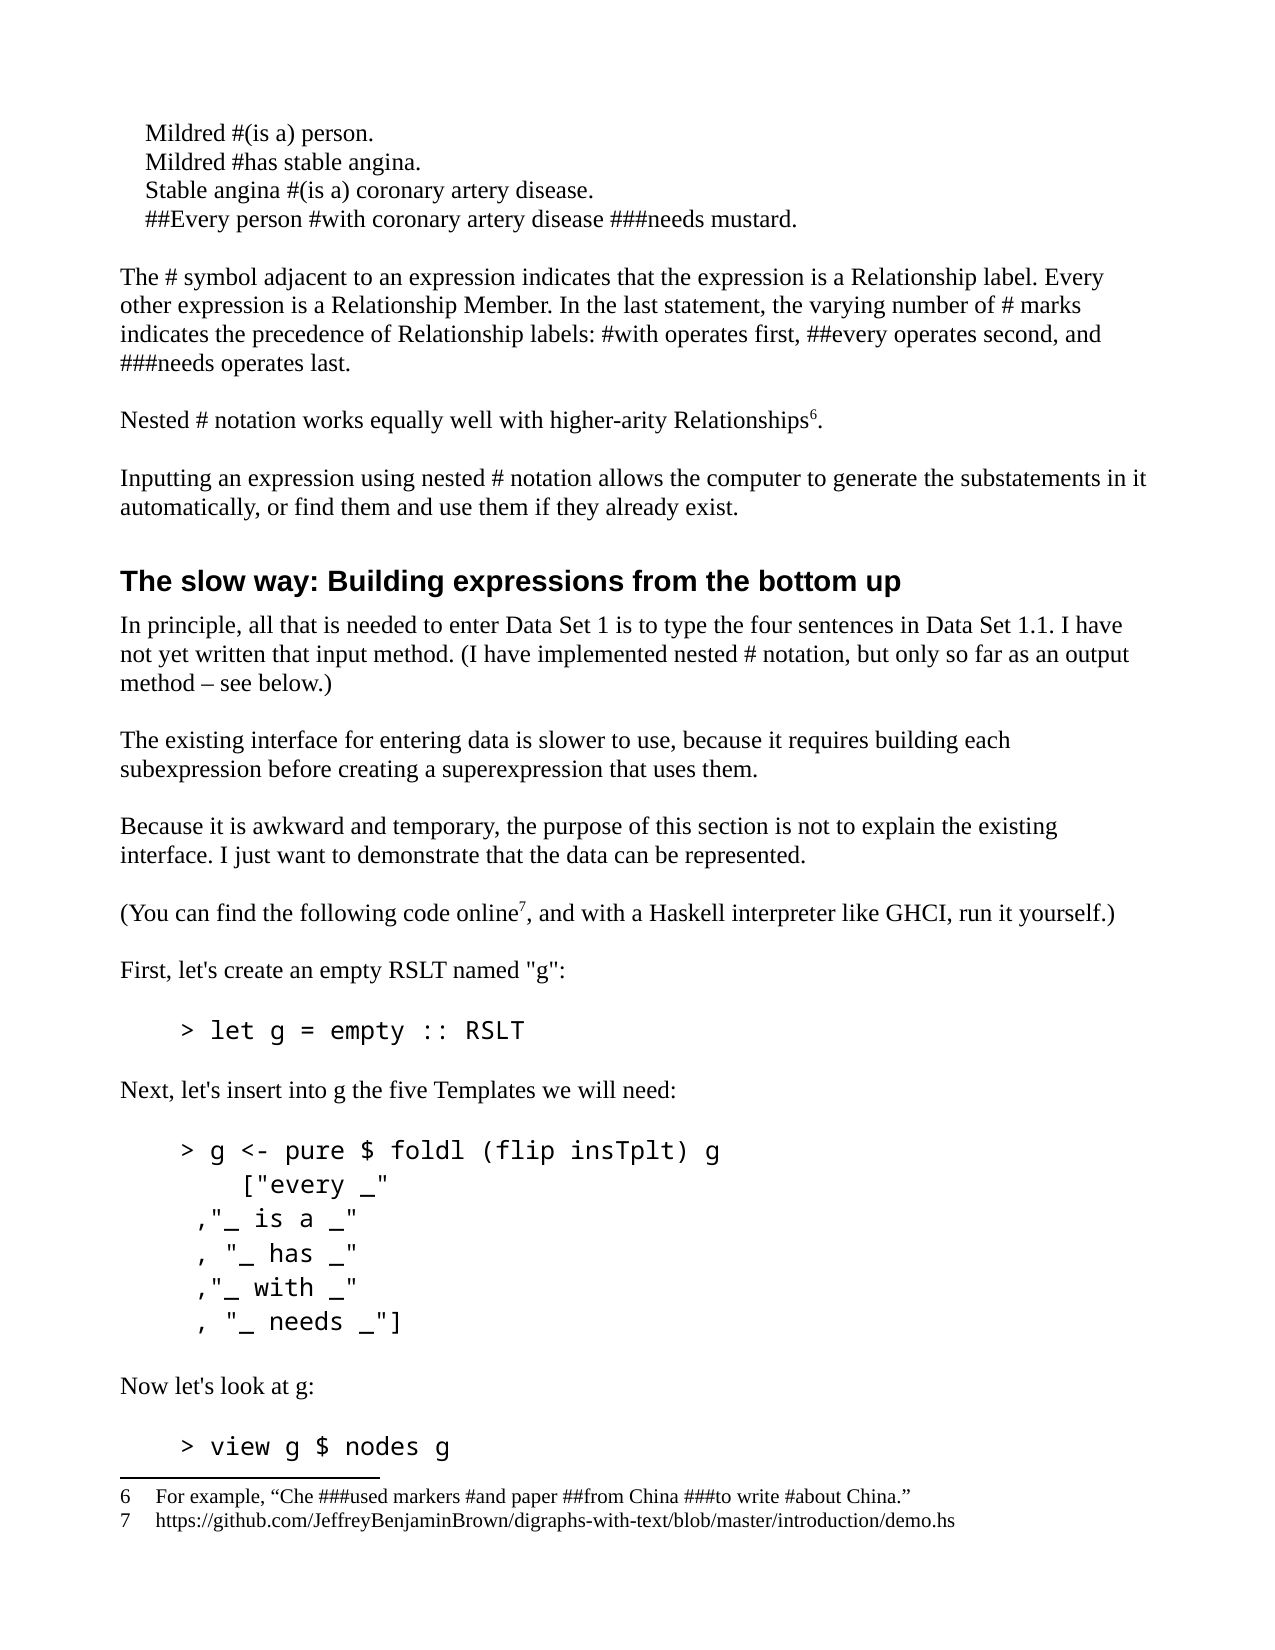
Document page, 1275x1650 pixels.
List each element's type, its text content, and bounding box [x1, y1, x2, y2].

text ["every _" [120, 1167, 1155, 1201]
subtitle The slow way: Building expressions from the bottom up [120, 564, 1155, 598]
text > let g = empty :: RSLT [120, 1013, 1155, 1047]
text ##Every person #with coronary artery disease ###needs mustard. [120, 204, 1155, 233]
text Now let's look at g: [120, 1371, 1155, 1400]
text > g <- pure $ foldl (flip insTplt) g [120, 1133, 1155, 1167]
text ,"_ is a _" [120, 1201, 1155, 1235]
text > view g $ nodes g [120, 1429, 1155, 1463]
text https://github.com/JeffreyBenjaminBrown/digraphs-with-text/blob/master/introduction/demo.hs [120, 1508, 1155, 1532]
text Because it is awkward and temporary, the purpose of this section is not to explain the existing interface. I just want to demonstrate that the data can be represented. [120, 811, 1155, 869]
text (You can find the following code online, and with a Haskell interpreter like GHCI, run it yourself.) [120, 898, 1155, 926]
text Mildred #has stable angina. [120, 147, 1155, 176]
text Next, let's insert into g the five Templates we will need: [120, 1076, 1155, 1104]
text Inputting an expression using nested # notation allows the computer to generate the substatements in it automatically, or find them and use them if they already exist. [120, 463, 1155, 549]
text ,"_ with _" [120, 1269, 1155, 1303]
text , "_ needs _"] [120, 1303, 1155, 1337]
text For example, “Che ###used markers #and paper ##from China ###to write #about China.” [120, 1484, 1155, 1508]
text Nested # notation works equally well with higher-arity Relationships. [120, 406, 1155, 434]
text The existing interface for entering data is slower to use, because it requires building each subexpression before creating a superexpression that uses them. [120, 725, 1155, 783]
text Stable angina #(is a) coronary artery disease. [120, 176, 1155, 204]
text The # symbol adjacent to an expression indicates that the expression is a Relationship label. Every other expression is a Relationship Member. In the last statement, the varying number of # marks indicates the precedence of Relationship labels: #with operates first, ##every operates second, and ###needs operates last. [120, 262, 1155, 377]
text Mildred #(is a) person. [120, 118, 1155, 147]
text In principle, all that is needed to enter Data Set 1 is to type the four sentences in Data Set 1.1. I have not yet written that input method. (I have implemented nested # notation, but only so far as an output method – see below.) [120, 610, 1155, 696]
text , "_ has _" [120, 1235, 1155, 1269]
text First, let's create an empty RSLT named "g": [120, 955, 1155, 984]
